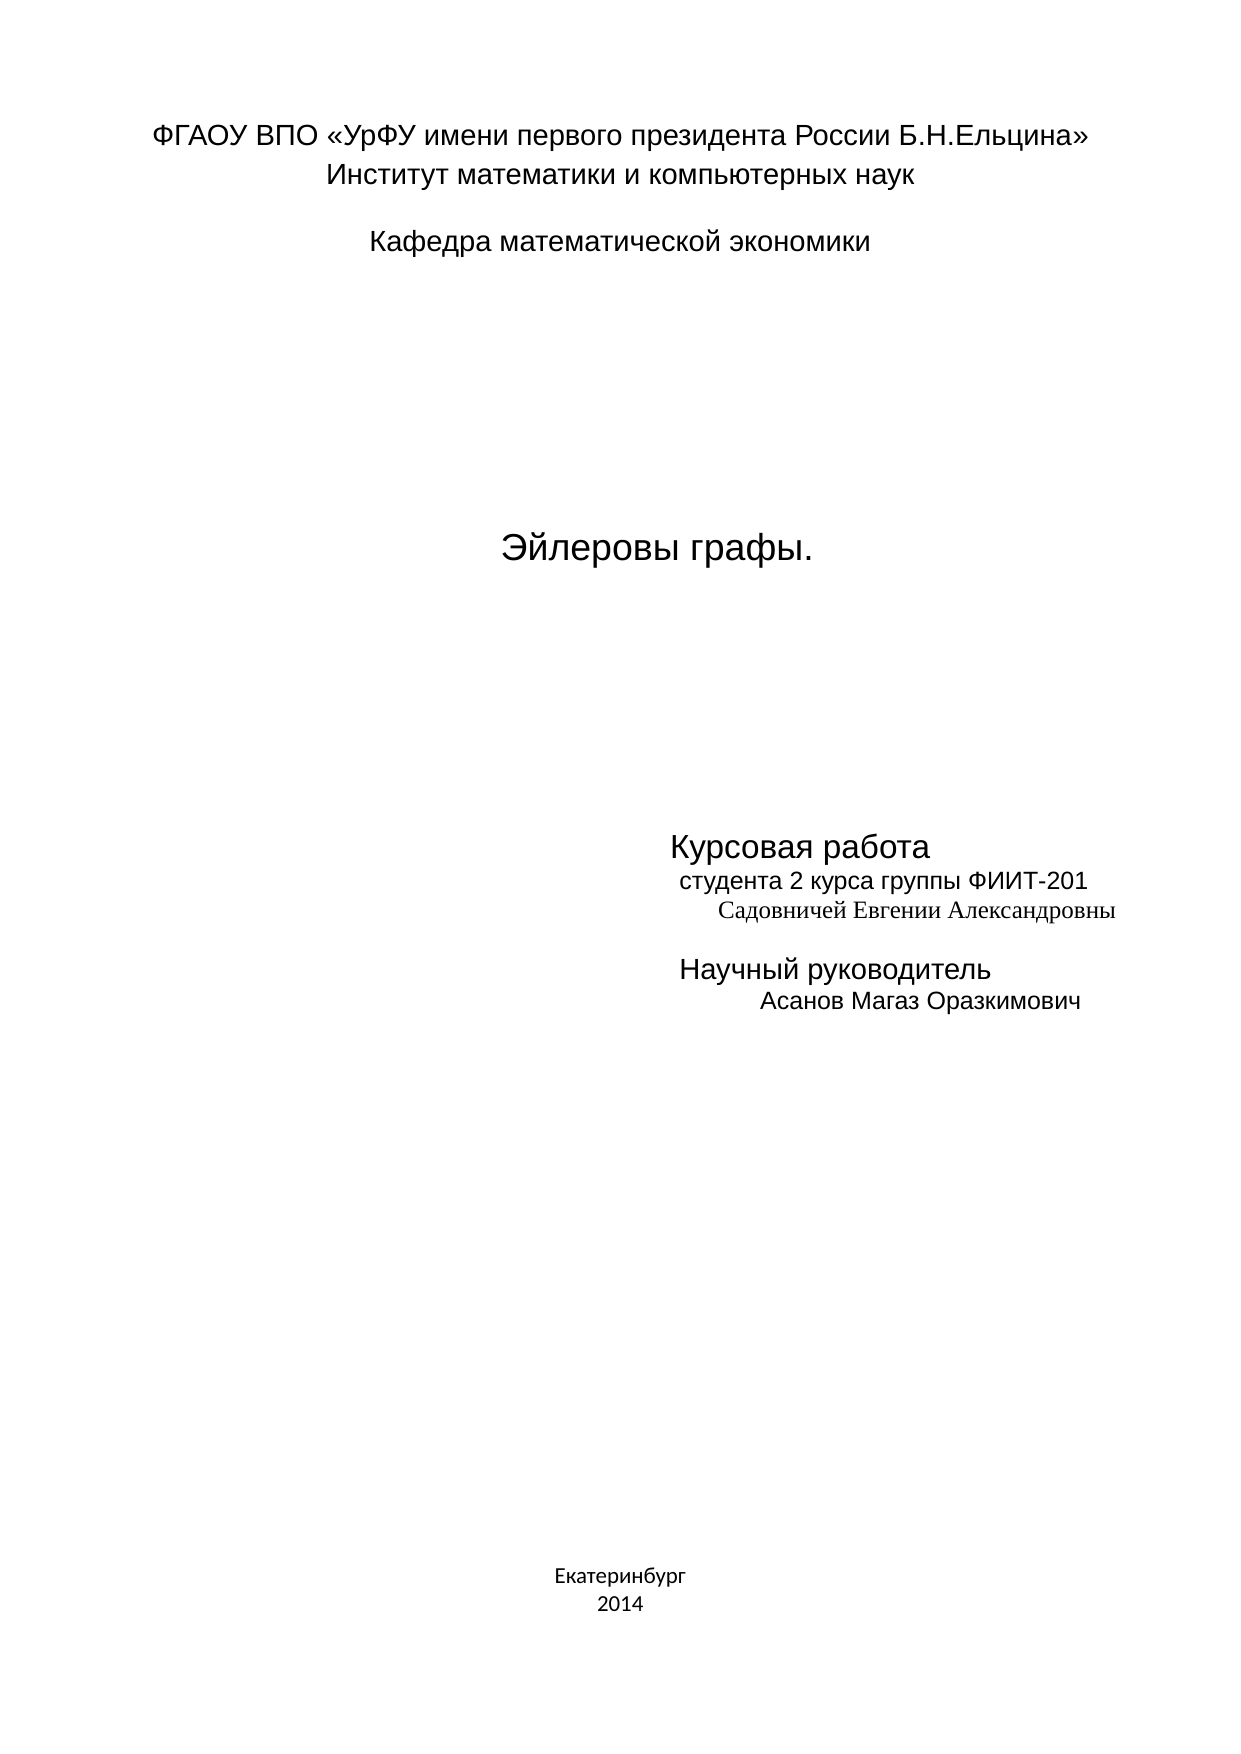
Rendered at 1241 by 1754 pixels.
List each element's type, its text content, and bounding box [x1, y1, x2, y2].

text ФГАОУ ВПО «УрФУ имени первого президента России Б.Н.Ельцина» [118, 118, 1122, 152]
text Научный руководитель [118, 952, 1122, 986]
text Екатеринбург [118, 1561, 1122, 1589]
text студента 2 курса группы ФИИТ-201 [118, 866, 1122, 895]
text Кафедра математической экономики [118, 224, 1122, 257]
text Институт математики и компьютерных наук [118, 157, 1122, 190]
text Эйлеровы графы. [118, 526, 1122, 569]
text 2014 [118, 1589, 1122, 1617]
text Курсовая работа [118, 827, 1122, 866]
text Садовничей Евгении Александровны [118, 895, 1122, 923]
text Асанов Магаз Оразкимович [118, 986, 1122, 1014]
